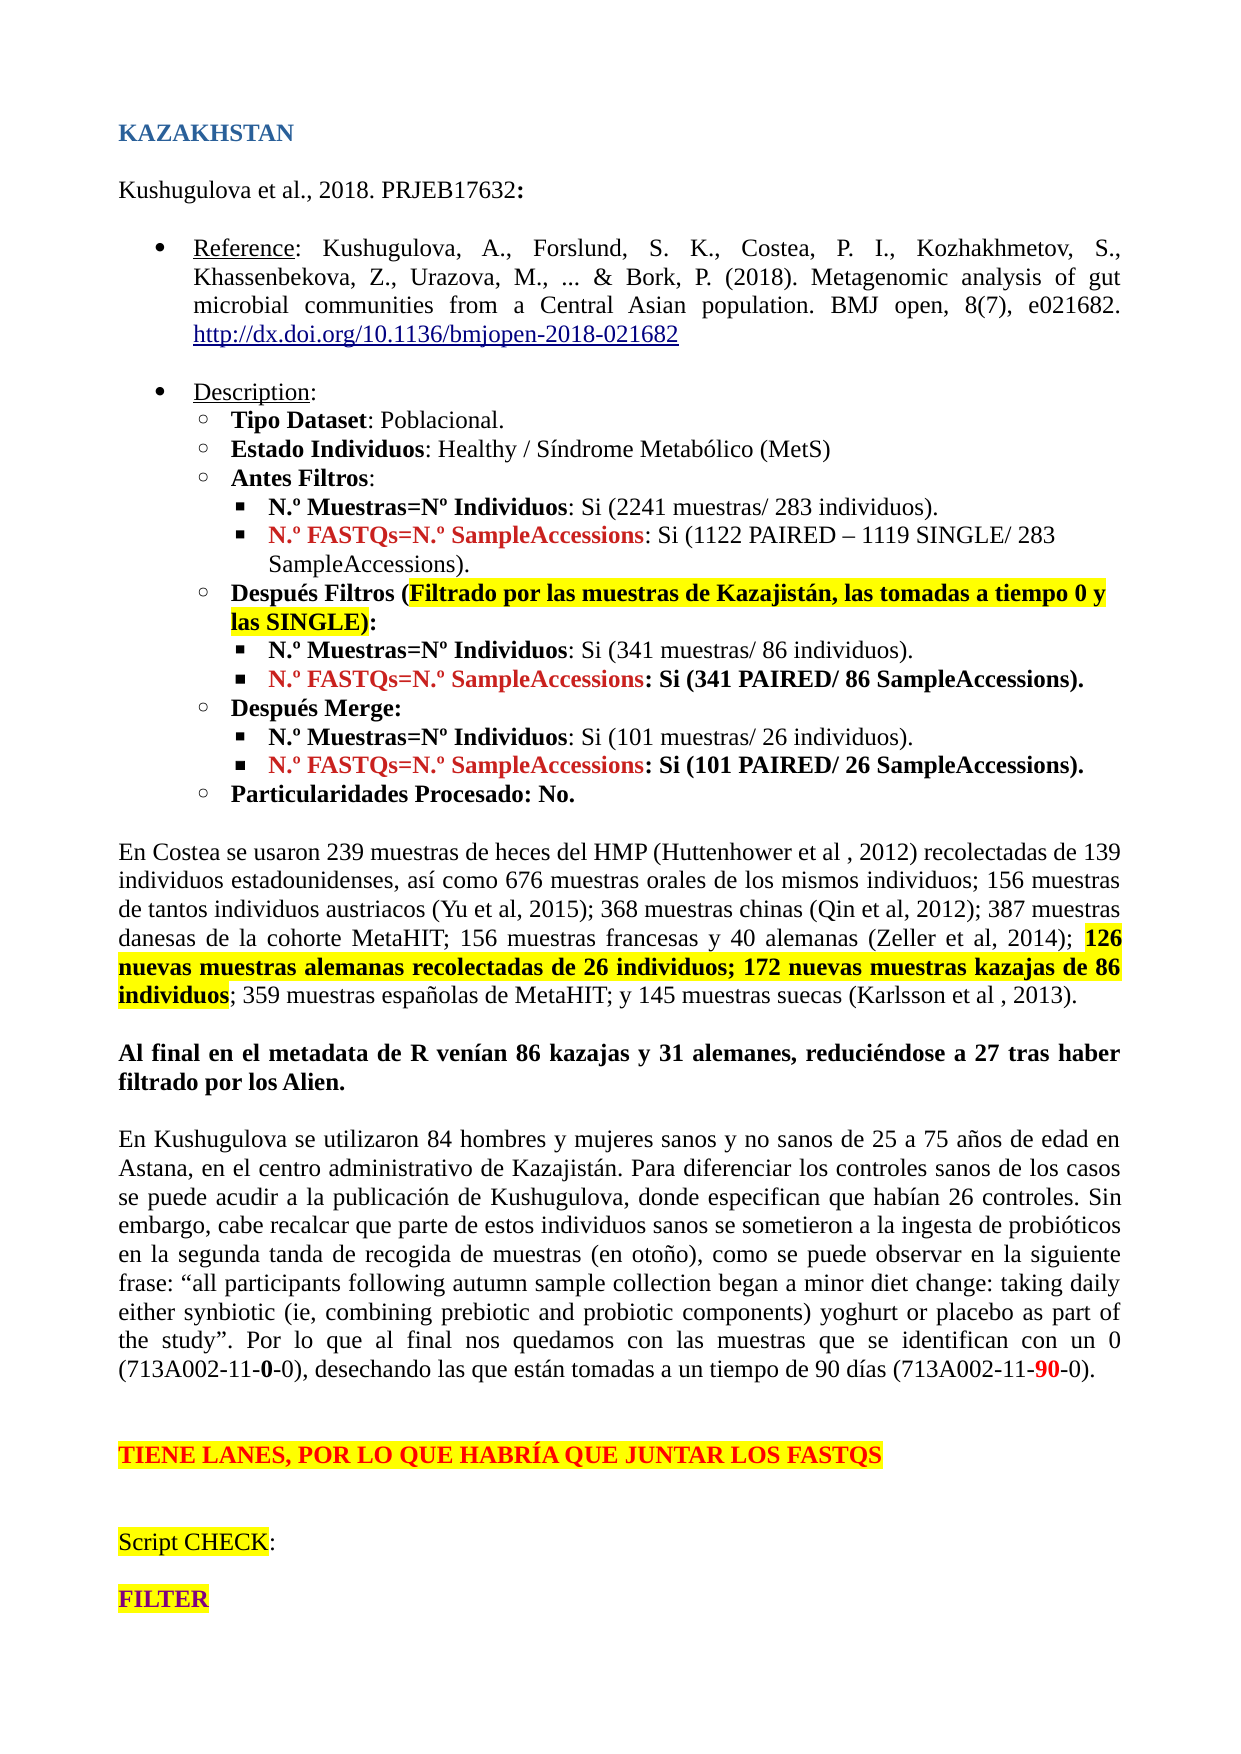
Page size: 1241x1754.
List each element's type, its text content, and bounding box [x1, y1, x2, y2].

list N.º FASTQs=N.º SampleAccessions: Si (1122 PAIRED – 1119 SINGLE/ 283 SampleAccessions). [231, 521, 1122, 578]
text KAZAKHSTAN [118, 118, 1122, 147]
list N.º FASTQs=N.º SampleAccessions: Si (341 PAIRED/ 86 SampleAccessions). [231, 664, 1122, 693]
list N.º FASTQs=N.º SampleAccessions: Si (101 PAIRED/ 26 SampleAccessions). [231, 751, 1122, 779]
list Tipo Dataset: Poblacional. [193, 406, 1122, 434]
text En Kushugulova se utilizaron 84 hombres y mujeres sanos y no sanos de 25 a 75 años de edad en Astana, en el centro administrativo de Kazajistán. Para diferenciar los controles sanos de los casos se puede acudir a la publicación de Kushugulova, donde especifican que habían 26 controles. Sin embargo, cabe recalcar que parte de estos individuos sanos se sometieron a la ingesta de probióticos en la segunda tanda de recogida de muestras (en otoño), como se puede observar en la siguiente frase: “all participants following autumn sample collection began a minor diet change: taking daily either synbiotic (ie, combining prebiotic and probiotic components) yoghurt or placebo as part of the study”. Por lo que al final nos quedamos con las muestras que se identifican con un 0 (713A002-11-0-0), desechando las que están tomadas a un tiempo de 90 días (713A002-11-90-0). [118, 1124, 1122, 1383]
list N.º Muestras=Nº Individuos: Si (2241 muestras/ 283 individuos). [231, 492, 1122, 521]
text FILTER [118, 1584, 1122, 1613]
text Kushugulova et al., 2018. PRJEB17632: [118, 176, 1122, 204]
list Después Filtros (Filtrado por las muestras de Kazajistán, las tomadas a tiempo 0 y las SINGLE): [193, 578, 1122, 636]
text En Costea se usaron 239 muestras de heces del HMP (Huttenhower et al , 2012) recolectadas de 139 individuos estadounidenses, así como 676 muestras orales de los mismos individuos; 156 muestras de tantos individuos austriacos (Yu et al, 2015); 368 muestras chinas (Qin et al, 2012); 387 muestras danesas de la cohorte MetaHIT; 156 muestras francesas y 40 alemanas (Zeller et al, 2014); 126 nuevas muestras alemanas recolectadas de 26 individuos; 172 nuevas muestras kazajas de 86 individuos; 359 muestras españolas de MetaHIT; y 145 muestras suecas (Karlsson et al , 2013). [118, 837, 1122, 1009]
list Particularidades Procesado: No. [193, 779, 1122, 808]
list Reference: Kushugulova, A., Forslund, S. K., Costea, P. I., Kozhakhmetov, S., Khassenbekova, Z., Urazova, M., ... & Bork, P. (2018). Metagenomic analysis of gut microbial communities from a Central Asian population. BMJ open, 8(7), e021682. http://dx.doi.org/10.1136/bmjopen-2018-021682 [156, 233, 1122, 348]
list Después Merge: [193, 693, 1122, 722]
text Al final en el metadata de R venían 86 kazajas y 31 alemanes, reduciéndose a 27 tras haber filtrado por los Alien. [118, 1038, 1122, 1096]
text Script CHECK: [118, 1527, 1122, 1556]
text TIENE LANES, POR LO QUE HABRÍA QUE JUNTAR LOS FASTQS [118, 1441, 1122, 1469]
list Antes Filtros: [193, 463, 1122, 492]
list N.º Muestras=Nº Individuos: Si (341 muestras/ 86 individuos). [231, 636, 1122, 664]
list N.º Muestras=Nº Individuos: Si (101 muestras/ 26 individuos). [231, 722, 1122, 751]
list Estado Individuos: Healthy / Síndrome Metabólico (MetS) [193, 434, 1122, 463]
list Description: [156, 377, 1122, 406]
